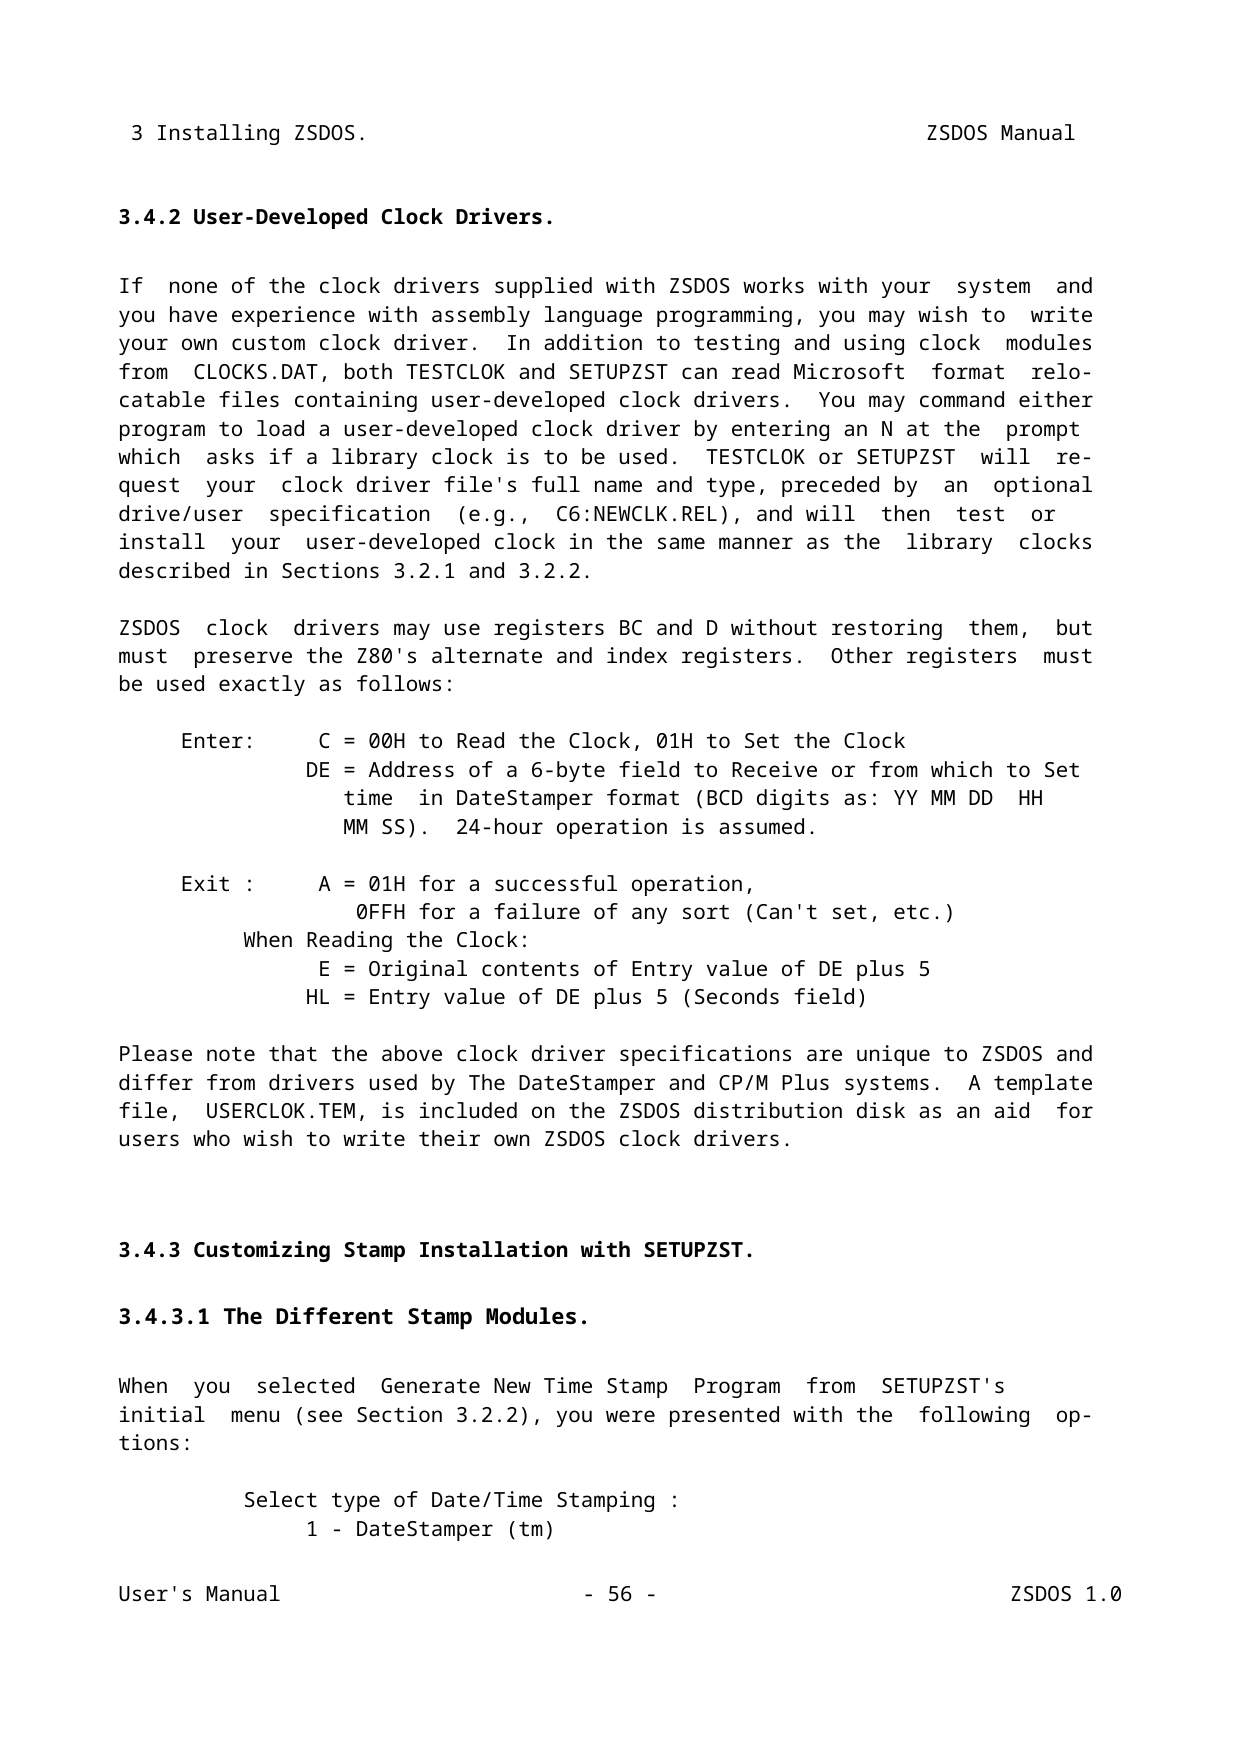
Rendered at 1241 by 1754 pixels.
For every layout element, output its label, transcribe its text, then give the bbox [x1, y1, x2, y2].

text users who wish to write their own ZSDOS clock drivers. [118, 1124, 1122, 1153]
text you have experience with assembly language programming, you may wish to write [118, 300, 1122, 328]
text HL = Entry value of DE plus 5 (Seconds field) [118, 982, 1122, 1011]
text differ from drivers used by The DateStamper and CP/M Plus systems. A template [118, 1068, 1122, 1096]
text program to load a user-developed clock driver by entering an N at the prompt [118, 414, 1122, 442]
text tions: [118, 1428, 1122, 1457]
text Exit : A = 01H for a successful operation, [118, 869, 1122, 897]
subtitle 3.4.3 Customizing Stamp Installation with SETUPZST. [118, 1235, 1122, 1263]
text described in Sections 3.2.1 and 3.2.2. [118, 556, 1122, 584]
text Please note that the above clock driver specifications are unique to ZSDOS and [118, 1039, 1122, 1068]
text drive/user specification (e.g., C6:NEWCLK.REL), and will then test or [118, 499, 1122, 527]
subtitle 3.4.3.1 The Different Stamp Modules. [118, 1301, 1122, 1331]
text 0FFH for a failure of any sort (Can't set, etc.) [118, 897, 1122, 926]
text must preserve the Z80's alternate and index registers. Other registers must [118, 641, 1122, 669]
text Select type of Date/Time Stamping : [118, 1485, 1122, 1514]
text your own custom clock driver. In addition to testing and using clock modules [118, 328, 1122, 357]
text initial menu (see Section 3.2.2), you were presented with the following op- [118, 1400, 1122, 1428]
subtitle 3.4.2 User-Developed Clock Drivers. [118, 202, 1122, 231]
text catable files containing user-developed clock drivers. You may command either [118, 385, 1122, 414]
text quest your clock driver file's full name and type, preceded by an optional [118, 471, 1122, 499]
text E = Original contents of Entry value of DE plus 5 [118, 954, 1122, 982]
text from CLOCKS.DAT, both TESTCLOK and SETUPZST can read Microsoft format relo- [118, 357, 1122, 385]
text MM SS). 24-hour operation is assumed. [118, 812, 1122, 840]
text Enter: C = 00H to Read the Clock, 01H to Set the Clock [118, 726, 1122, 755]
text install your user-developed clock in the same manner as the library clocks [118, 527, 1122, 556]
text time in DateStamper format (BCD digits as: YY MM DD HH [118, 783, 1122, 812]
text be used exactly as follows: [118, 669, 1122, 698]
text 1 - DateStamper (tm) [118, 1514, 1122, 1542]
text which asks if a library clock is to be used. TESTCLOK or SETUPZST will re- [118, 442, 1122, 471]
text If none of the clock drivers supplied with ZSDOS works with your system and [118, 271, 1122, 300]
text DE = Address of a 6-byte field to Receive or from which to Set [118, 755, 1122, 783]
text ZSDOS clock drivers may use registers BC and D without restoring them, but [118, 613, 1122, 641]
text When you selected Generate New Time Stamp Program from SETUPZST's [118, 1372, 1122, 1400]
text When Reading the Clock: [118, 926, 1122, 954]
text file, USERCLOK.TEM, is included on the ZSDOS distribution disk as an aid for [118, 1096, 1122, 1124]
